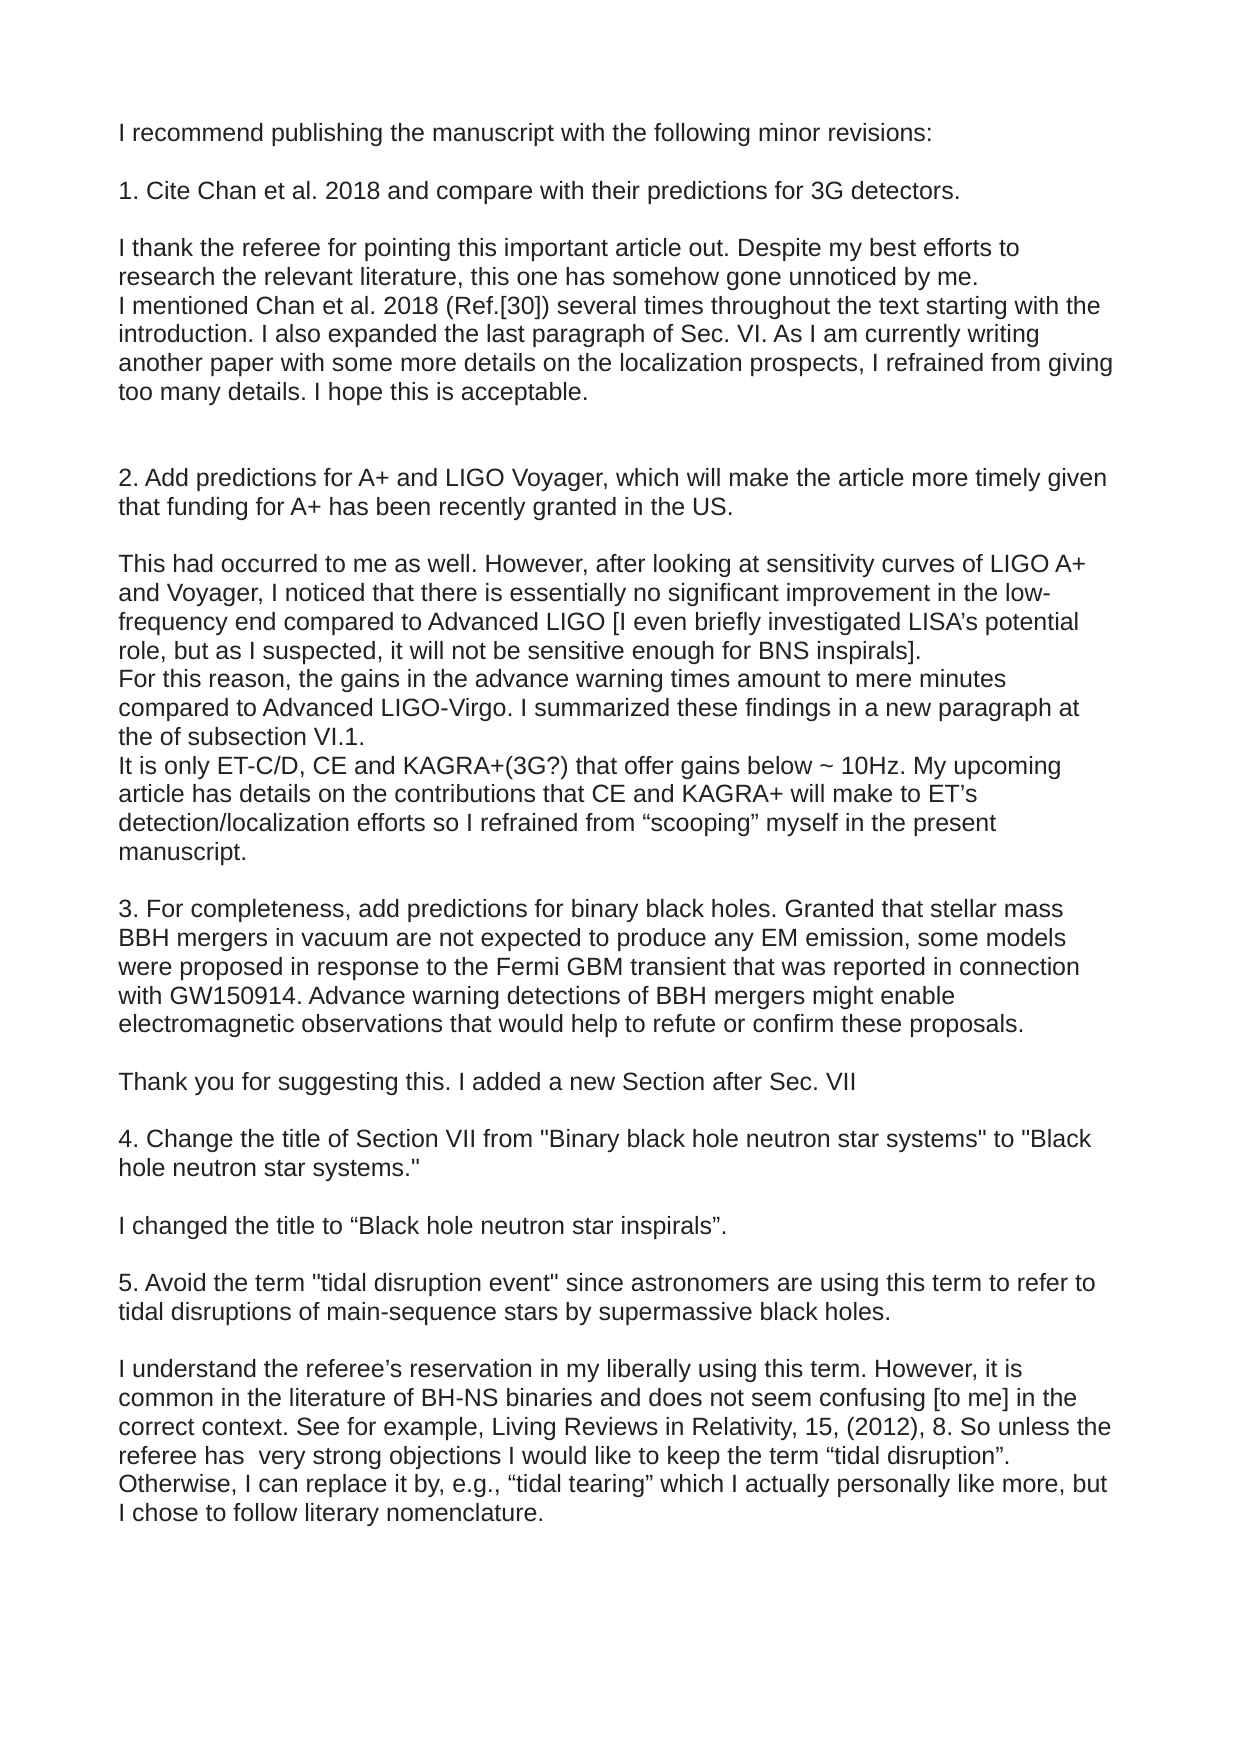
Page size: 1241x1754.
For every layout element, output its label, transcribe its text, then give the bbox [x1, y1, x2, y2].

text I understand the referee’s reservation in my liberally using this term. However, it is common in the literature of BH-NS binaries and does not seem confusing [to me] in the correct context. See for example, Living Reviews in Relativity, 15, (2012), 8. So unless the referee has very strong objections I would like to keep the term “tidal disruption”. Otherwise, I can replace it by, e.g., “tidal tearing” which I actually personally like more, but I chose to follow literary nomenclature. [118, 1354, 1122, 1556]
text 3. For completeness, add predictions for binary black holes. Granted that stellar mass BBH mergers in vacuum are not expected to produce any EM emission, some models were proposed in response to the Fermi GBM transient that was reported in connection with GW150914. Advance warning detections of BBH mergers might enable electromagnetic observations that would help to refute or confirm these proposals. [118, 894, 1122, 1038]
text 5. Avoid the term "tidal disruption event" since astronomers are using this term to refer to tidal disruptions of main-sequence stars by supermassive black holes. [118, 1268, 1122, 1326]
text For this reason, the gains in the advance warning times amount to mere minutes compared to Advanced LIGO-Virgo. I summarized these findings in a new paragraph at the of subsection VI.1. [118, 664, 1122, 751]
text 2. Add predictions for A+ and LIGO Voyager, which will make the article more timely given that funding for A+ has been recently granted in the US. [118, 463, 1122, 521]
text I recommend publishing the manuscript with the following minor revisions: 1. Cite Chan et al. 2018 and compare with their predictions for 3G detectors. [118, 118, 1122, 204]
text I thank the referee for pointing this important article out. Despite my best efforts to research the relevant literature, this one has somehow gone unnoticed by me. [118, 233, 1122, 291]
text I mentioned Chan et al. 2018 (Ref.[30]) several times throughout the text starting with the introduction. I also expanded the last paragraph of Sec. VI. As I am currently writing another paper with some more details on the localization prospects, I refrained from giving too many details. I hope this is acceptable. [118, 291, 1122, 406]
text Thank you for suggesting this. I added a new Section after Sec. VII [118, 1067, 1122, 1096]
text I changed the title to “Black hole neutron star inspirals”. [118, 1211, 1122, 1239]
text It is only ET-C/D, CE and KAGRA+(3G?) that offer gains below ~ 10Hz. My upcoming article has details on the contributions that CE and KAGRA+ will make to ET’s detection/localization efforts so I refrained from “scooping” myself in the present manuscript. [118, 751, 1122, 866]
text This had occurred to me as well. However, after looking at sensitivity curves of LIGO A+ and Voyager, I noticed that there is essentially no significant improvement in the low-frequency end compared to Advanced LIGO [I even briefly investigated LISA’s potential role, but as I suspected, it will not be sensitive enough for BNS inspirals]. [118, 549, 1122, 664]
text 4. Change the title of Section VII from "Binary black hole neutron star systems" to "Black hole neutron star systems." [118, 1124, 1122, 1182]
